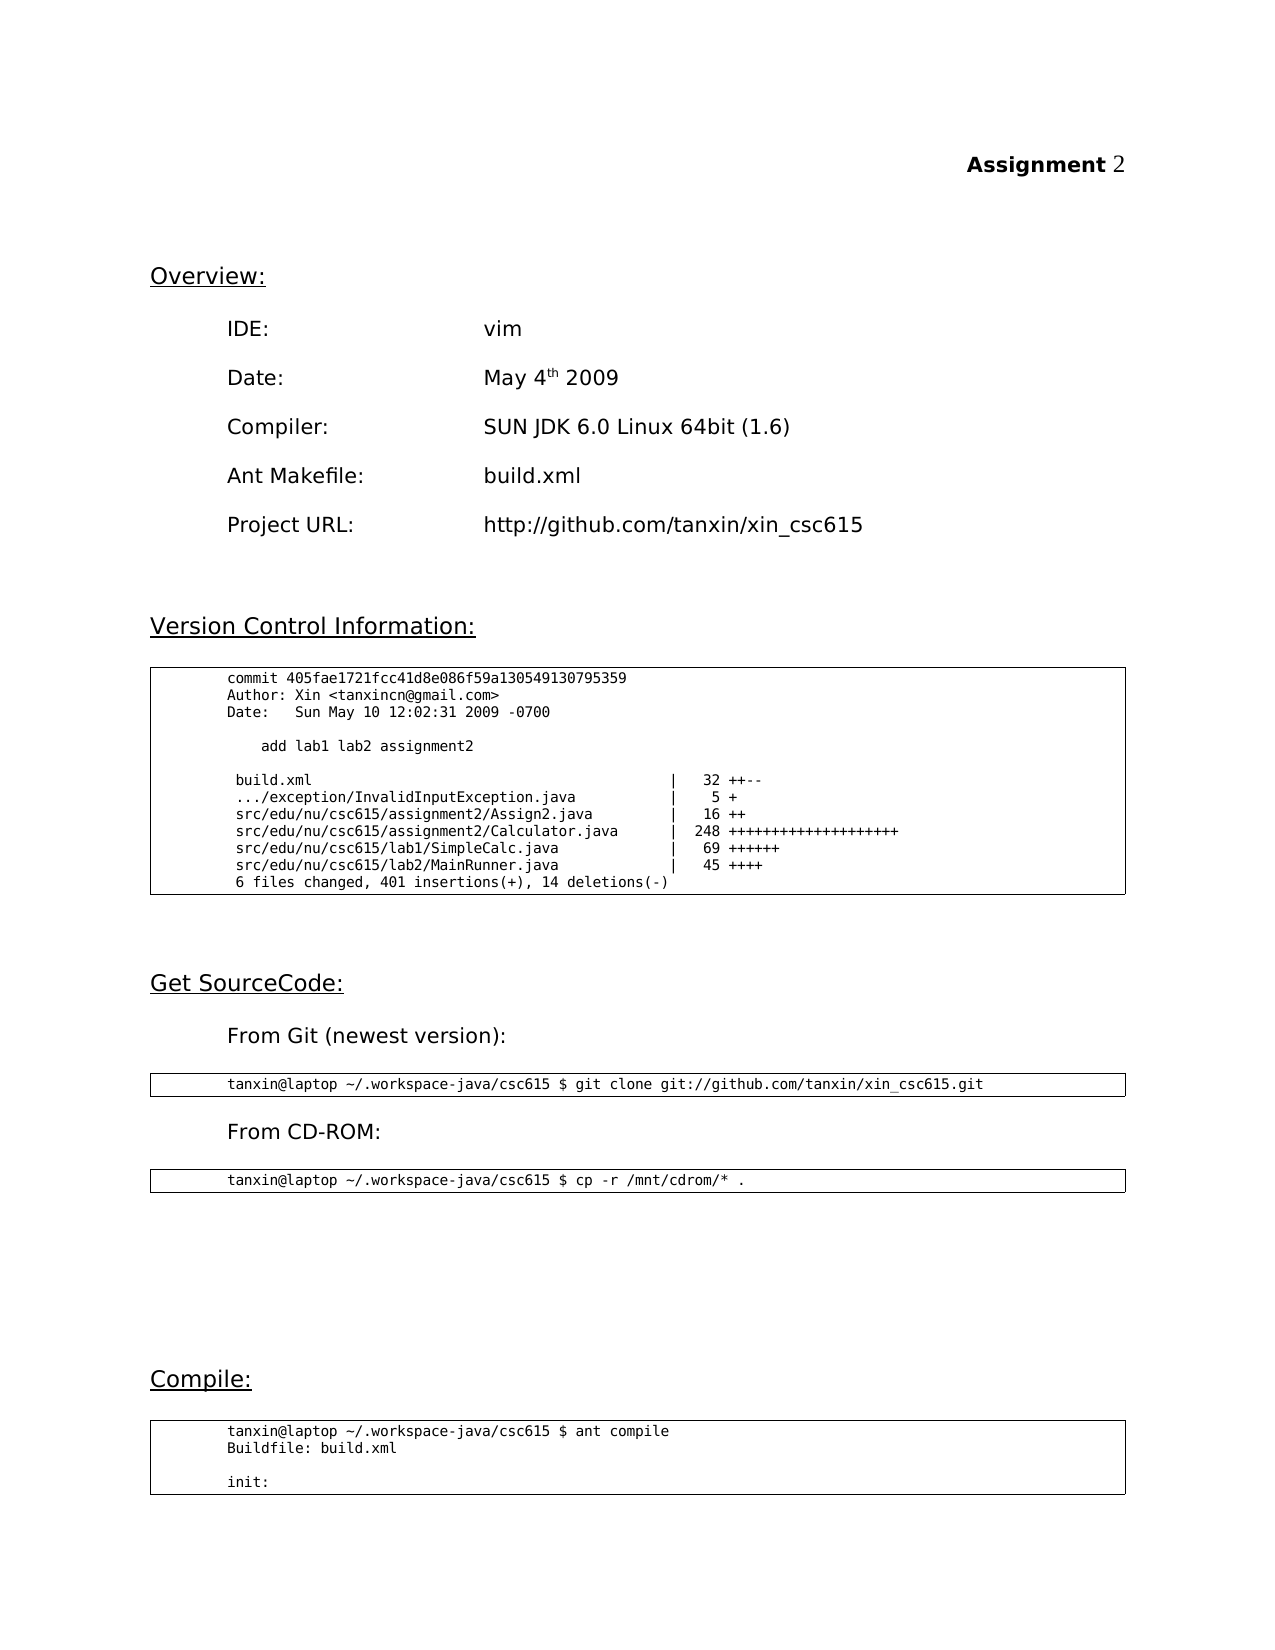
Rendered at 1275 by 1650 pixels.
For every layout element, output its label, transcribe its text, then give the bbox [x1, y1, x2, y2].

text build.xml | 32 ++-- [151, 769, 1125, 786]
text tanxin@laptop ~/.workspace-java/csc615 $ cp -r /mnt/cdrom/* . [151, 1170, 1125, 1192]
subtitle Get SourceCode: [150, 970, 1125, 997]
subtitle Compile: [150, 1366, 1125, 1393]
subtitle Overview: [150, 263, 1125, 290]
text IDE: vim [150, 317, 1125, 341]
text Compiler: SUN JDK 6.0 Linux 64bit (1.6) [150, 415, 1125, 439]
text tanxin@laptop ~/.workspace-java/csc615 $ git clone git://github.com/tanxin/xin_csc615.git [151, 1074, 1125, 1096]
text init: [151, 1471, 1125, 1494]
text src/edu/nu/csc615/lab1/SimpleCalc.java | 69 ++++++ [151, 837, 1125, 854]
text From CD-ROM: [150, 1120, 1125, 1145]
text Ant Makefile: build.xml [150, 464, 1125, 488]
text Author: Xin <tanxincn@gmail.com> [151, 684, 1125, 701]
text src/edu/nu/csc615/assignment2/Calculator.java | 248 ++++++++++++++++++++ [151, 820, 1125, 837]
text src/edu/nu/csc615/lab2/MainRunner.java | 45 ++++ [151, 854, 1125, 871]
text Date: Sun May 10 12:02:31 2009 -0700 [151, 701, 1125, 721]
text src/edu/nu/csc615/assignment2/Assign2.java | 16 ++ [151, 803, 1125, 820]
text Buildfile: build.xml [151, 1437, 1125, 1457]
text Date: May 4th 2009 [150, 366, 1125, 390]
text add lab1 lab2 assignment2 [151, 735, 1125, 755]
text Project URL: http://github.com/tanxin/xin_csc615 [150, 513, 1125, 537]
text 6 files changed, 401 insertions(+), 14 deletions(-) [151, 871, 1125, 894]
text commit 405fae1721fcc41d8e086f59a130549130795359 [151, 668, 1125, 684]
subtitle Version Control Information: [150, 613, 1125, 640]
text .../exception/InvalidInputException.java | 5 + [151, 786, 1125, 803]
text tanxin@laptop ~/.workspace-java/csc615 $ ant compile [151, 1421, 1125, 1437]
text From Git (newest version): [150, 1024, 1125, 1048]
